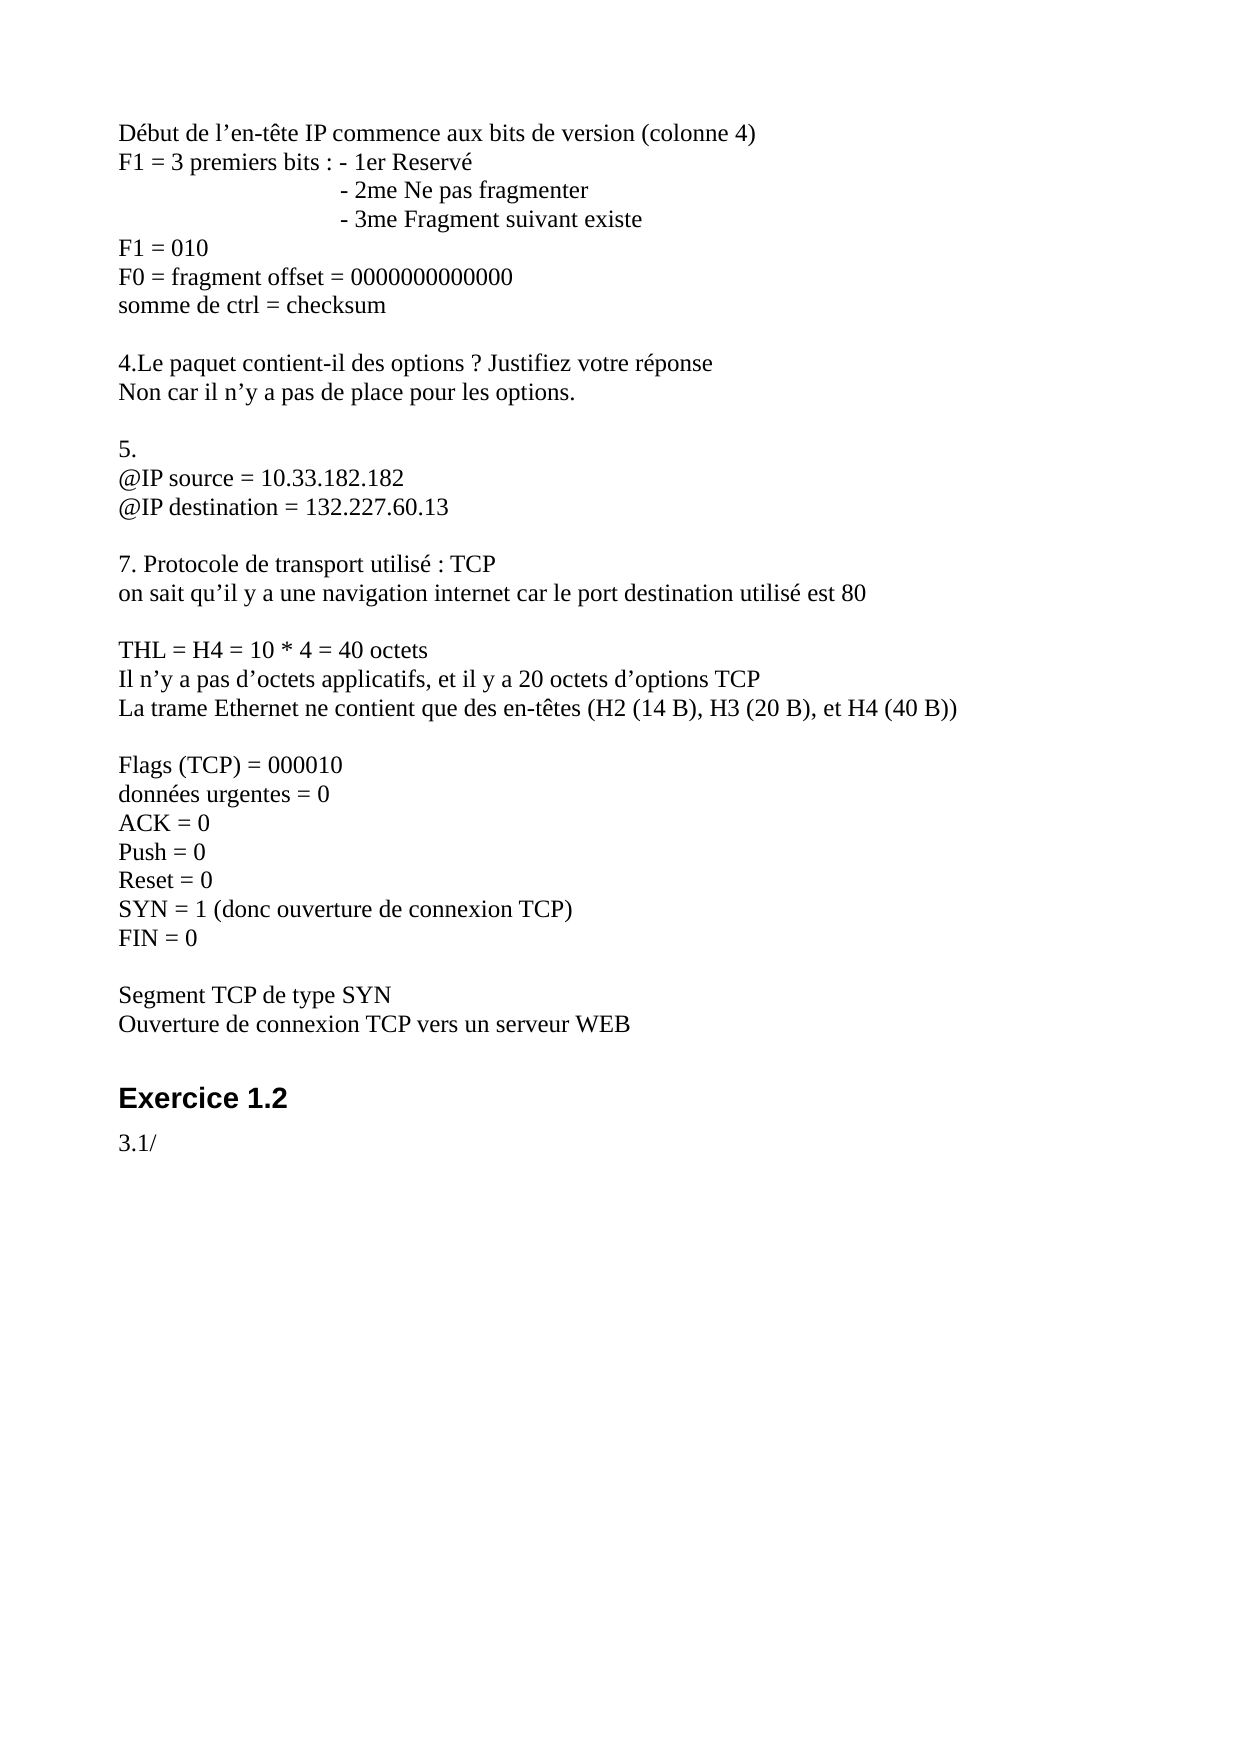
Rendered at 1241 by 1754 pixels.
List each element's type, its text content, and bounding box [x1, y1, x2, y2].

text Ouverture de connexion TCP vers un serveur WEB [118, 1009, 1122, 1038]
text F0 = fragment offset = 0000000000000 [118, 262, 1122, 291]
text 5. [118, 434, 1122, 463]
text SYN = 1 (donc ouverture de connexion TCP) [118, 894, 1122, 923]
text Push = 0 [118, 837, 1122, 866]
text Il n’y a pas d’octets applicatifs, et il y a 20 octets d’options TCP [118, 664, 1122, 693]
text Non car il n’y a pas de place pour les options. [118, 377, 1122, 406]
text @IP source = 10.33.182.182 [118, 463, 1122, 492]
text 7. Protocole de transport utilisé : TCP [118, 549, 1122, 578]
text 3.1/ [118, 1128, 1122, 1156]
text Reset = 0 [118, 866, 1122, 894]
text - 2me Ne pas fragmenter [118, 176, 1122, 204]
text THL = H4 = 10 * 4 = 40 octets [118, 636, 1122, 664]
text 4.Le paquet contient-il des options ? Justifiez votre réponse [118, 348, 1122, 377]
text somme de ctrl = checksum [118, 291, 1122, 319]
text FIN = 0 [118, 923, 1122, 952]
text Début de l’en-tête IP commence aux bits de version (colonne 4) [118, 118, 1122, 147]
text F1 = 3 premiers bits : - 1er Reservé [118, 147, 1122, 176]
text Segment TCP de type SYN [118, 981, 1122, 1009]
text ACK = 0 [118, 808, 1122, 837]
text Flags (TCP) = 000010 [118, 751, 1122, 779]
text données urgentes = 0 [118, 779, 1122, 808]
text La trame Ethernet ne contient que des en-têtes (H2 (14 B), H3 (20 B), et H4 (40 B)) [118, 693, 1122, 722]
text - 3me Fragment suivant existe [118, 204, 1122, 233]
text @IP destination = 132.227.60.13 [118, 492, 1122, 521]
text on sait qu’il y a une navigation internet car le port destination utilisé est 80 [118, 578, 1122, 607]
text F1 = 010 [118, 233, 1122, 262]
subtitle Exercice 1.2 [118, 1081, 1122, 1115]
